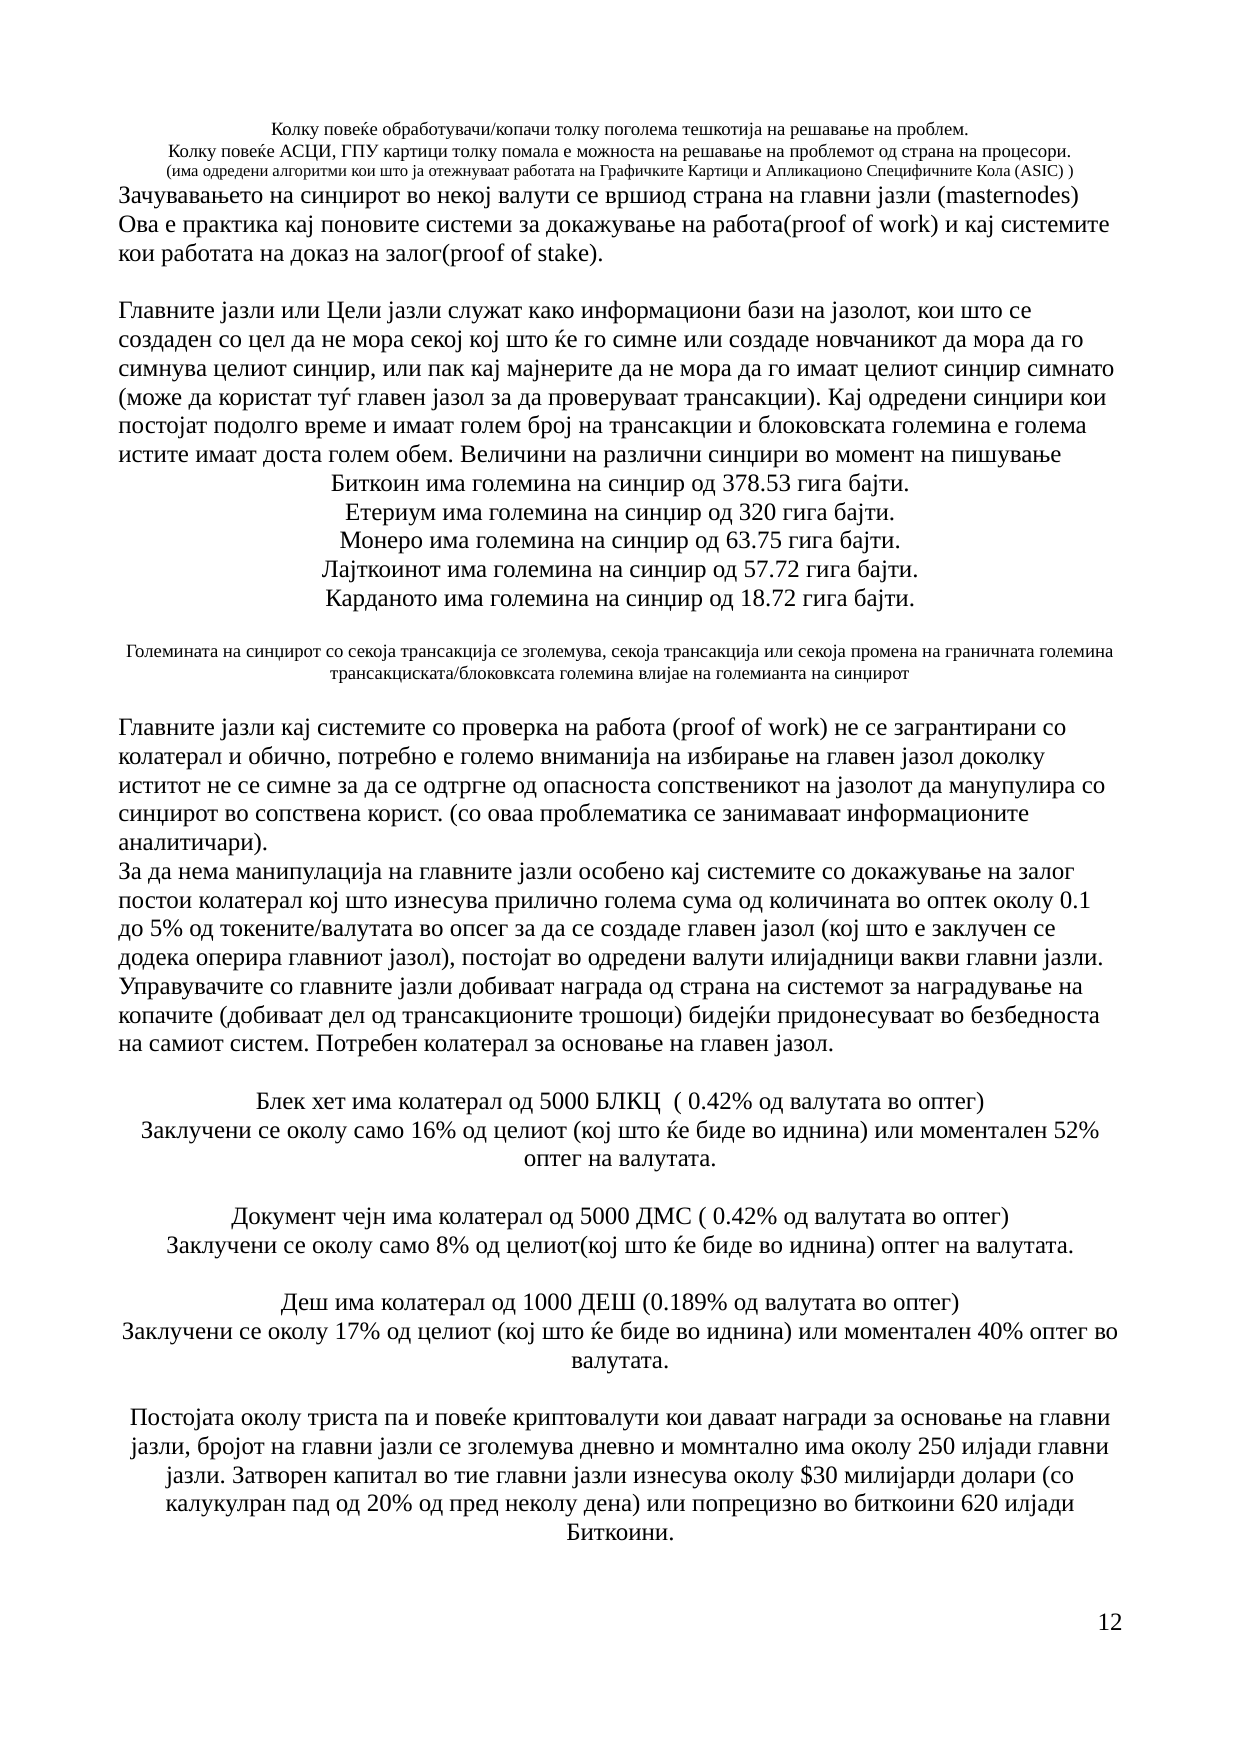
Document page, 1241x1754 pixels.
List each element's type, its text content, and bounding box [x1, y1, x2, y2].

text Зачувавањето на синџирот во некој валути се вршиод страна на главни јазли (masternodes) [118, 180, 1122, 209]
text Постојата околу триста па и повеќе криптовалути кои даваат награди за основање на главни јазли, бројот на главни јазли се зголемува дневно и момнтално има околу 250 илјади главни јазли. Затворен капитал во тие главни јазли изнесува околу $30 милијарди долари (со калукулран пад од 20% од пред неколу дена) или попрецизно во биткоини 620 илјади Биткоини. [118, 1402, 1122, 1546]
text Карданото има големина на синџир од 18.72 гига бајти. [118, 583, 1122, 612]
text Документ чејн има колатерал од 5000 ДМС ( 0.42% од валутата во оптег) [118, 1201, 1122, 1230]
text Колку повеќе обработувачи/копачи толку поголема тешкотија на решавање на проблем. [118, 118, 1122, 140]
text За да нема манипулација на главните јазли особено кај системите со докажување на залог постои колатерал кој што изнесува прилично голема сума од количината во оптек околу 0.1 до 5% од токените/валутата во опсег за да се создаде главен јазол (кој што е заклучен се додека оперира главниот јазол), постојат во одредени валути илијадници вакви главни јазли. Управувачите со главните јазли добиваат награда од страна на системот за наградување на копачите (добиваат дел од трансакционите трошоци) бидејќи придонесуваат во безбедноста на самиот систем. Потребен колатерал за основање на главен јазол. [118, 856, 1122, 1057]
text Главните јазли кај системите со проверка на работа (proof of work) не се загрантирани со колатерал и обично, потребно е големо вниманија на избирање на главен јазол доколку иститот не се симне за да се одтргне од опасноста сопственикот на јазолот да манупулира со синџирот во сопствена корист. (со оваа проблематика се занимаваат информационите аналитичари). [118, 712, 1122, 856]
text Колку повеќе АСЦИ, ГПУ картици толку помала е можноста на решавање на проблемот од страна на процесори. [118, 140, 1122, 161]
text Заклучени се околу само 16% од целиот (кој што ќе биде во иднина) или моментален 52% оптег на валутата. [118, 1115, 1122, 1172]
text Лајткоинот има големина на синџир од 57.72 гига бајти. [118, 554, 1122, 583]
text Ова е практика кај поновите системи за докажување на работа(proof of work) и кај системите кои работата на доказ на залог(proof of stake). [118, 209, 1122, 267]
text Блек хет има колатерал од 5000 БЛКЦ ( 0.42% од валутата во оптег) [118, 1086, 1122, 1115]
text Биткоин има големина на синџир од 378.53 гига бајти. [118, 468, 1122, 497]
text Главните јазли или Цели јазли служат како информациони бази на јазолот, кои што се создаден со цел да не мора секој кој што ќе го симне или создаде новчаникот да мора да го симнува целиот синџир, или пак кај мајнерите да не мора да го имаат целиот синџир симнато (може да користат туѓ главен јазол за да проверуваат трансакции). Кај одредени синџири кои постојат подолго време и имаат голем број на трансакции и блоковската големина е голема истите имаат доста голем обем. Величини на различни синџири во момент на пишување [118, 295, 1122, 468]
text (има одредени алгоритми кои што ја отежнуваат работата на Графичките Картици и Апликационо Специфичните Кола (ASIC) ) [118, 161, 1122, 180]
text Големината на синџирот со секоја трансакција се зголемува, секоја трансакција или секоја промена на граничната големина трансакциската/блоковксата големина влијае на големианта на синџирот [118, 640, 1122, 683]
text Етериум има големина на синџир од 320 гига бајти. [118, 497, 1122, 525]
text Заклучени се околу 17% од целиот (кој што ќе биде во иднина) или моментален 40% оптег во валутата. [118, 1316, 1122, 1373]
text Заклучени се околу само 8% од целиот(кој што ќе биде во иднина) оптег на валутата. [118, 1230, 1122, 1258]
text Монеро има големина на синџир од 63.75 гига бајти. [118, 525, 1122, 554]
text Деш има колатерал од 1000 ДЕШ (0.189% од валутата во оптег) [118, 1287, 1122, 1316]
